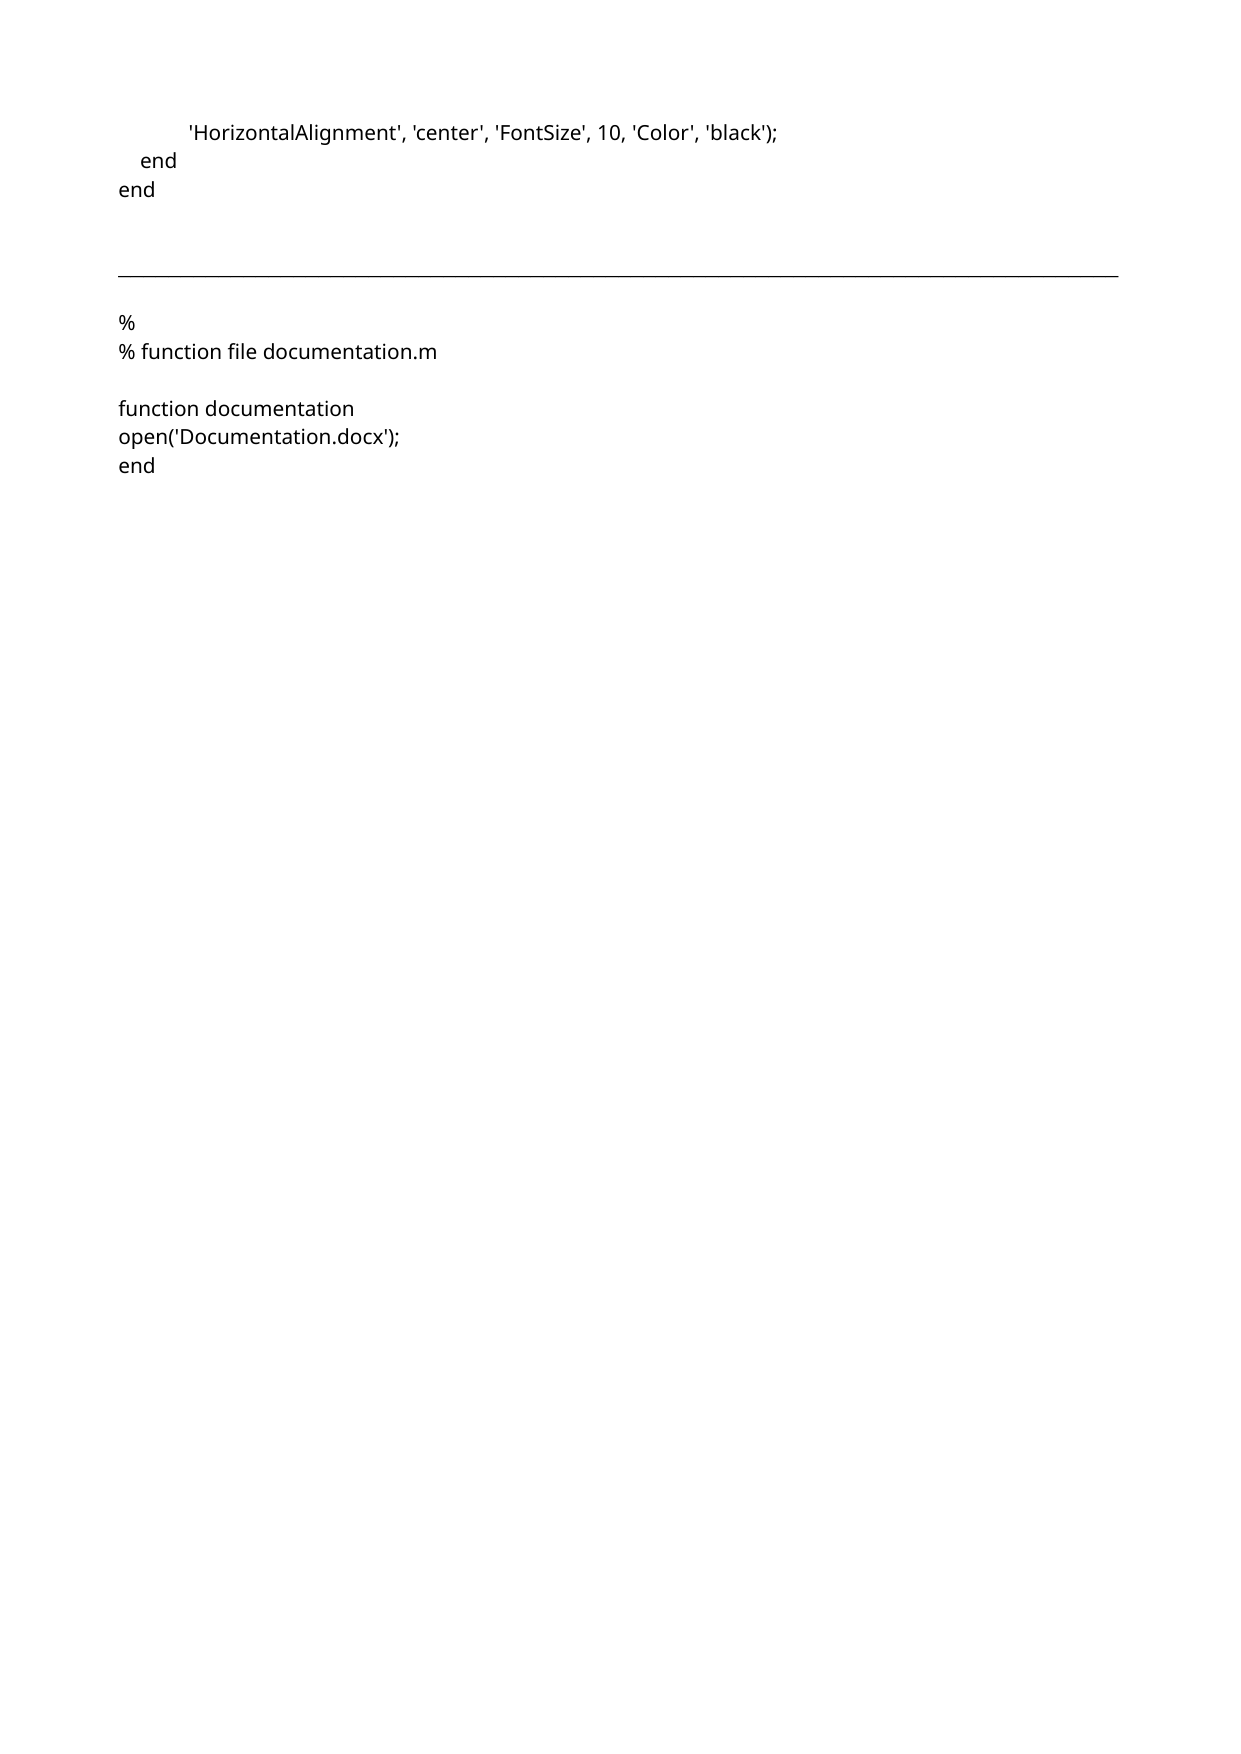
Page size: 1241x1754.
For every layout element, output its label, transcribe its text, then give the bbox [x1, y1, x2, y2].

text end [118, 175, 1122, 203]
text 'HorizontalAlignment', 'center', 'FontSize', 10, 'Color', 'black'); [118, 118, 1122, 147]
text function documentation [118, 394, 1122, 422]
text end [118, 147, 1122, 175]
text % [118, 308, 1122, 337]
text ________________________________________________________________________________ [118, 251, 1122, 280]
text % function file documentation.m [118, 337, 1122, 365]
text end [118, 451, 1122, 479]
text open('Documentation.docx'); [118, 422, 1122, 451]
